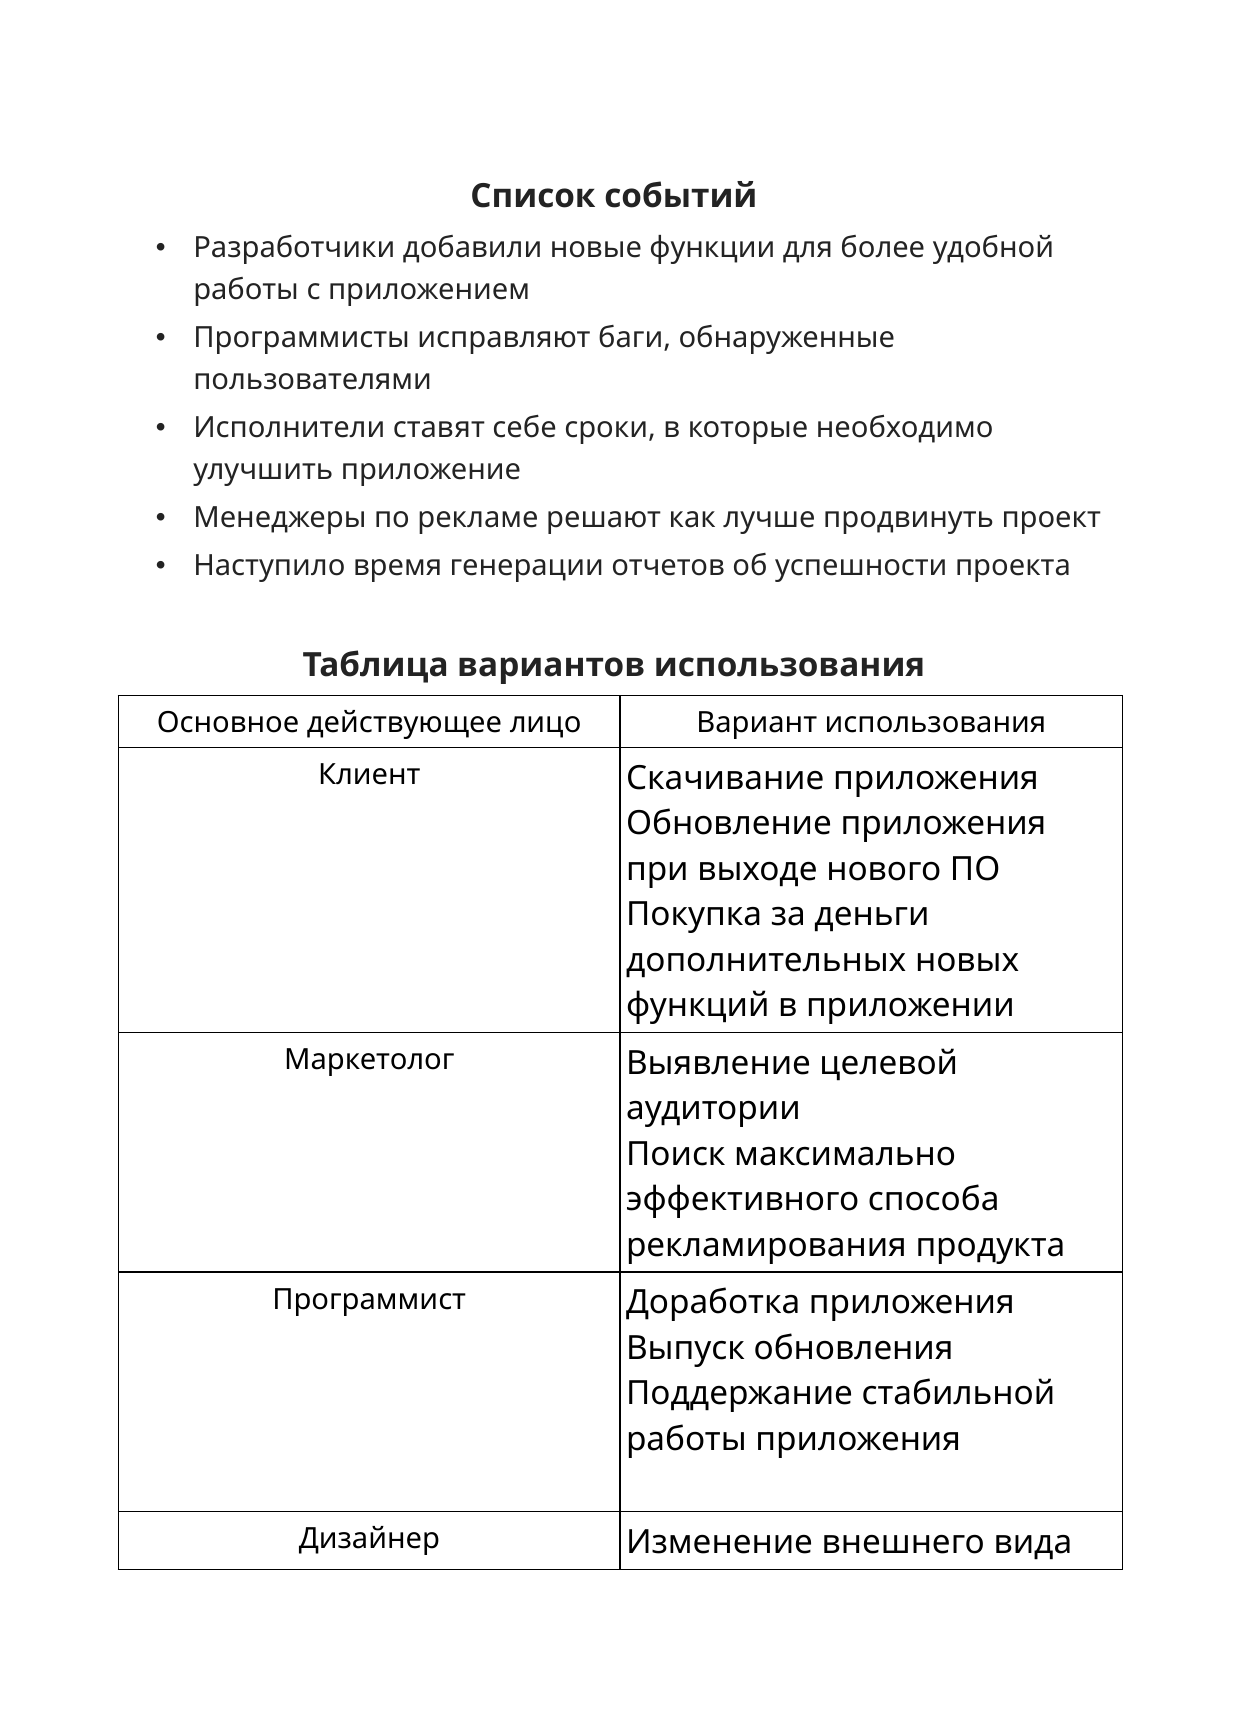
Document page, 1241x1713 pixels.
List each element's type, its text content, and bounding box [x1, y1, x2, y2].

table_cell Маркетолог [119, 1033, 619, 1271]
subtitle Наступило время генерации отчетов об успешности проекта [156, 544, 1122, 584]
table_cell Скачивание приложения Обновление приложения при выходе нового ПО Покупка за деньги дополнительных новых функций в приложении [621, 748, 1122, 1032]
table_cell Программист [119, 1273, 619, 1511]
subtitle Программисты исправляют баги, обнаруженные пользователями [156, 316, 1122, 398]
table_cell Доработка приложения Выпуск обновления Поддержание стабильной работы приложения [621, 1273, 1122, 1511]
subtitle Менеджеры по рекламе решают как лучше продвинуть проект [156, 496, 1122, 536]
subtitle Исполнители ставят себе сроки, в которые необходимо улучшить приложение [156, 406, 1122, 488]
table_header Основное действующее лицо [119, 696, 619, 747]
table_cell Выявление целевой аудитории Поиск максимально эффективного способа рекламирования продукта [621, 1033, 1122, 1271]
table_cell Изменение внешнего вида [621, 1512, 1122, 1569]
subtitle Таблица вариантов использования [118, 641, 1109, 686]
subtitle Разработчики добавили новые функции для более удобной работы с приложением [156, 226, 1122, 308]
subtitle Список событий [118, 172, 1109, 218]
table_cell Дизайнер [119, 1512, 619, 1569]
table_header Вариант использования [621, 696, 1122, 747]
table_cell Клиент [119, 748, 619, 1032]
